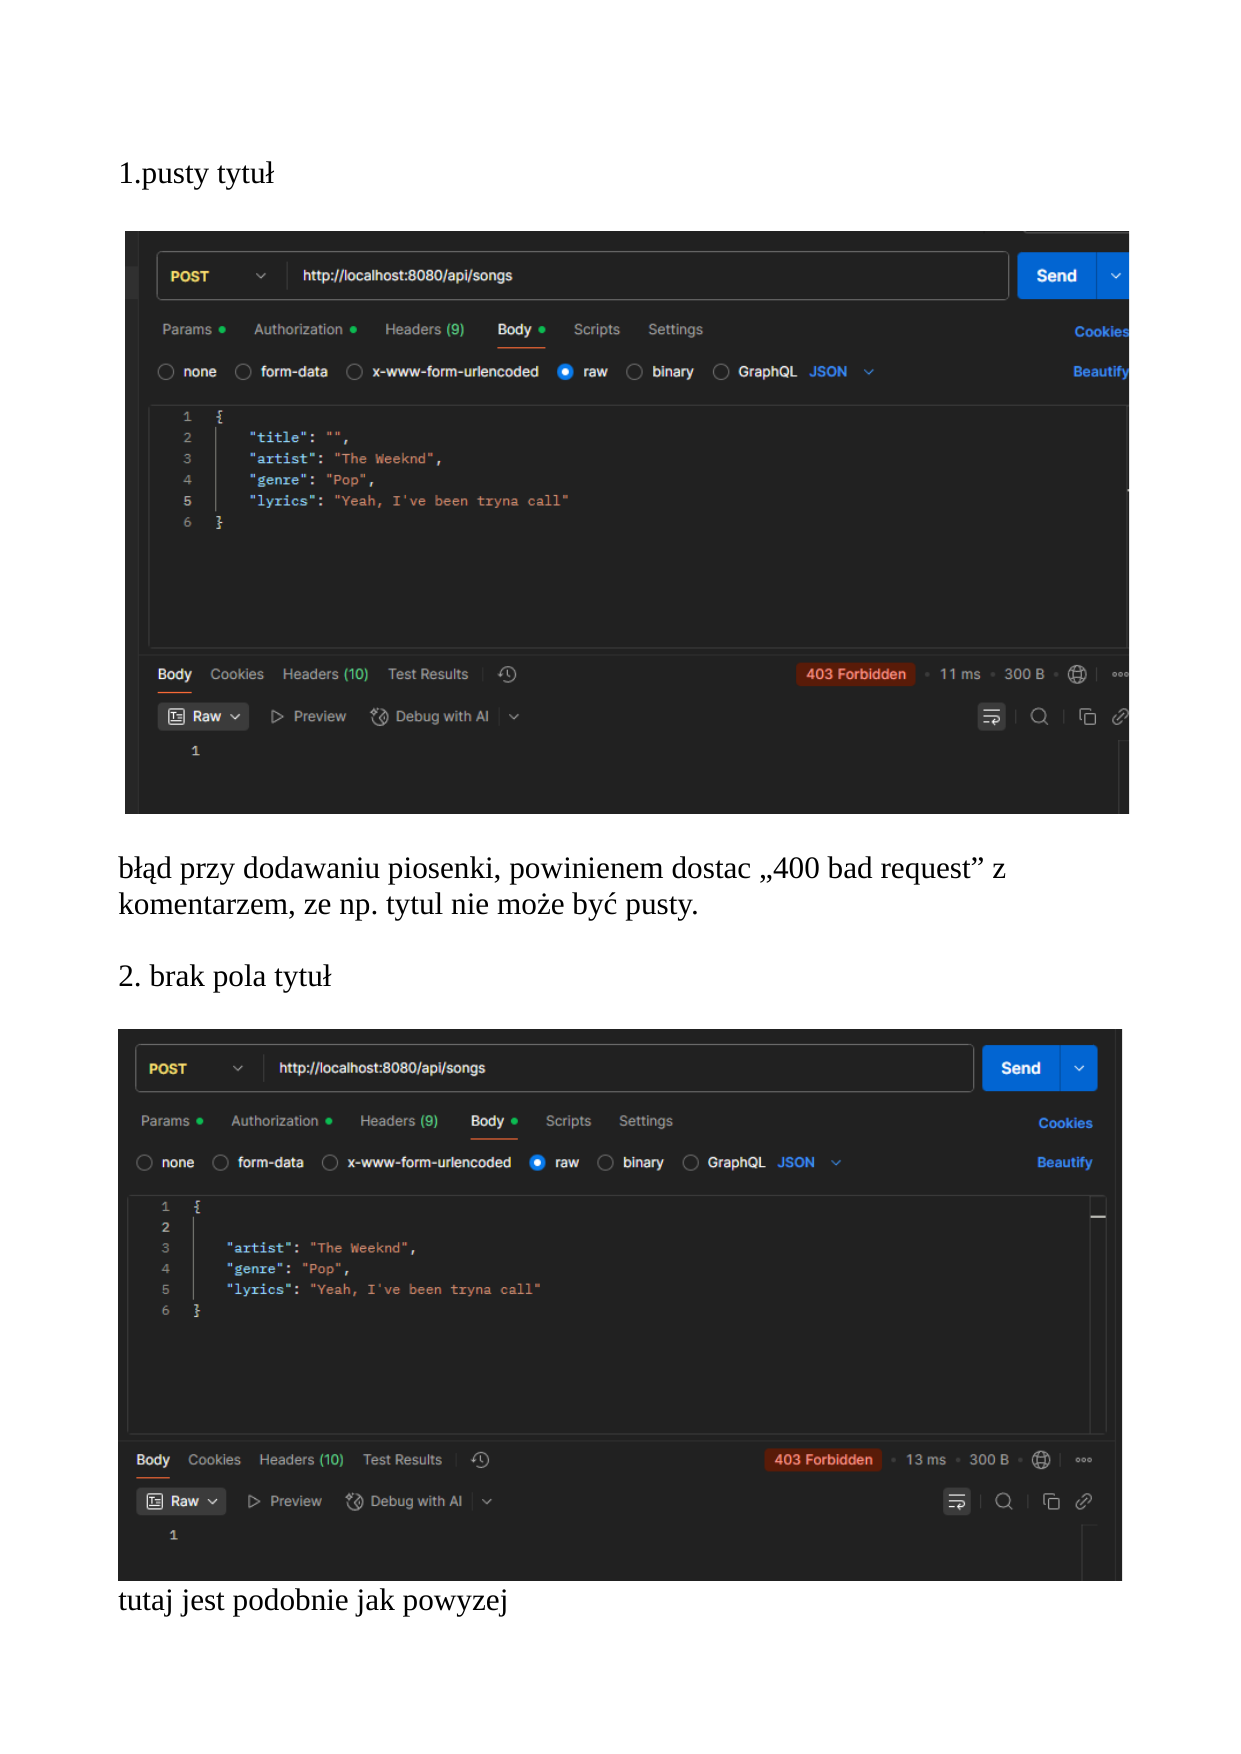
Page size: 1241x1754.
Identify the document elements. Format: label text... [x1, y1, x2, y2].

text 2. brak pola tytuł [118, 957, 1122, 993]
text 1.pusty tytuł [118, 154, 1122, 190]
text błąd przy dodawaniu piosenki, powinienem dostac „400 bad request” z komentarzem, ze np. tytul nie może być pusty. [118, 849, 1122, 921]
picture [118, 1029, 1123, 1581]
picture [125, 231, 1130, 814]
text tutaj jest podobnie jak powyzej [118, 1581, 1122, 1617]
